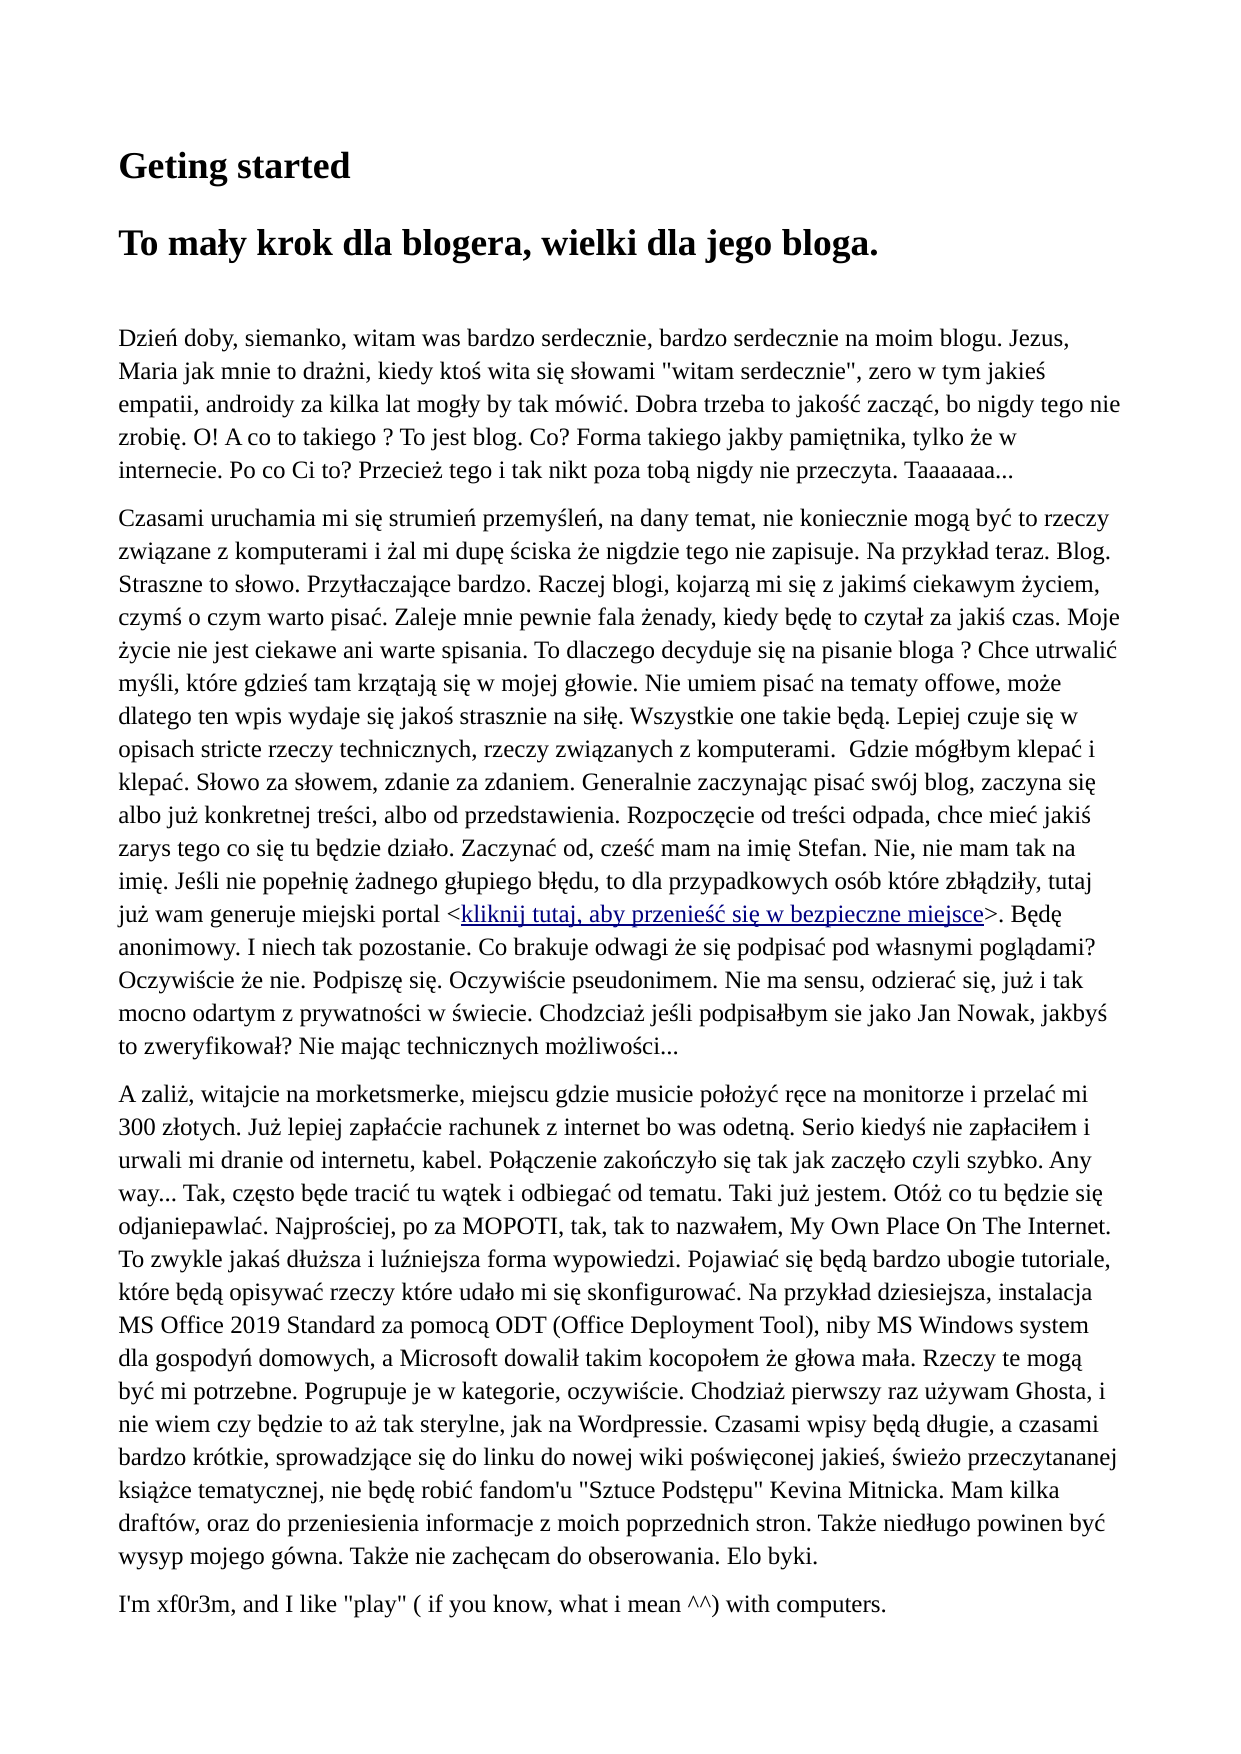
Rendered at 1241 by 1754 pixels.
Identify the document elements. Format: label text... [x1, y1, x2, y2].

text Dzień doby, siemanko, witam was bardzo serdecznie, bardzo serdecznie na moim blogu. Jezus, Maria jak mnie to drażni, kiedy ktoś wita się słowami "witam serdecznie", zero w tym jakieś empatii, androidy za kilka lat mogły by tak mówić. Dobra trzeba to jakość zacząć, bo nigdy tego nie zrobię. O! A co to takiego ? To jest blog. Co? Forma takiego jakby pamiętnika, tylko że w internecie. Po co Ci to? Przecież tego i tak nikt poza tobą nigdy nie przeczyta. Taaaaaaa... [118, 323, 1122, 484]
subtitle Geting started [118, 143, 1122, 187]
text Czasami uruchamia mi się strumień przemyśleń, na dany temat, nie koniecznie mogą być to rzeczy związane z komputerami i żal mi dupę ściska że nigdzie tego nie zapisuje. Na przykład teraz. Blog. Straszne to słowo. Przytłaczające bardzo. Raczej blogi, kojarzą mi się z jakimś ciekawym życiem, czymś o czym warto pisać. Zaleje mnie pewnie fala żenady, kiedy będę to czytał za jakiś czas. Moje życie nie jest ciekawe ani warte spisania. To dlaczego decyduje się na pisanie bloga ? Chce utrwalić myśli, które gdzieś tam krzątają się w mojej głowie. Nie umiem pisać na tematy offowe, może dlatego ten wpis wydaje się jakoś strasznie na siłę. Wszystkie one takie będą. Lepiej czuje się w opisach stricte rzeczy technicznych, rzeczy związanych z komputerami. Gdzie mógłbym klepać i klepać. Słowo za słowem, zdanie za zdaniem. Generalnie zaczynając pisać swój blog, zaczyna się albo już konkretnej treści, albo od przedstawienia. Rozpoczęcie od treści odpada, chce mieć jakiś zarys tego co się tu będzie działo. Zaczynać od, cześć mam na imię Stefan. Nie, nie mam tak na imię. Jeśli nie popełnię żadnego głupiego błędu, to dla przypadkowych osób które zbłądziły, tutaj już wam generuje miejski portal <kliknij tutaj, aby przenieść się w bezpieczne miejsce>. Będę anonimowy. I niech tak pozostanie. Co brakuje odwagi że się podpisać pod własnymi poglądami? Oczywiście że nie. Podpiszę się. Oczywiście pseudonimem. Nie ma sensu, odzierać się, już i tak mocno odartym z prywatności w świecie. Chodzciaż jeśli podpisałbym sie jako Jan Nowak, jakbyś to zweryfikował? Nie mając technicznych możliwości... [118, 503, 1122, 1060]
text I'm xf0r3m, and I like "play" ( if you know, what i mean ^^) with computers. [118, 1589, 1122, 1618]
text A zaliż, witajcie na morketsmerke, miejscu gdzie musicie położyć ręce na monitorze i przelać mi 300 złotych. Już lepiej zapłaćcie rachunek z internet bo was odetną. Serio kiedyś nie zapłaciłem i urwali mi dranie od internetu, kabel. Połączenie zakończyło się tak jak zaczęło czyli szybko. Any way... Tak, często będe tracić tu wątek i odbiegać od tematu. Taki już jestem. Otóż co tu będzie się odjaniepawlać. Najprościej, po za MOPOTI, tak, tak to nazwałem, My Own Place On The Internet. To zwykle jakaś dłuższa i luźniejsza forma wypowiedzi. Pojawiać się będą bardzo ubogie tutoriale, które będą opisywać rzeczy które udało mi się skonfigurować. Na przykład dziesiejsza, instalacja MS Office 2019 Standard za pomocą ODT (Office Deployment Tool), niby MS Windows system dla gospodyń domowych, a Microsoft dowalił takim kocopołem że głowa mała. Rzeczy te mogą być mi potrzebne. Pogrupuje je w kategorie, oczywiście. Chodziaż pierwszy raz używam Ghosta, i nie wiem czy będzie to aż tak sterylne, jak na Wordpressie. Czasami wpisy będą długie, a czasami bardzo krótkie, sprowadzjące się do linku do nowej wiki poświęconej jakieś, świeżo przeczytananej książce tematycznej, nie będę robić fandom'u "Sztuce Podstępu" Kevina Mitnicka. Mam kilka draftów, oraz do przeniesienia informacje z moich poprzednich stron. Także niedługo powinen być wysyp mojego gówna. Także nie zachęcam do obserowania. Elo byki. [118, 1079, 1122, 1570]
subtitle To mały krok dla blogera, wielki dla jego bloga. [118, 220, 1122, 263]
